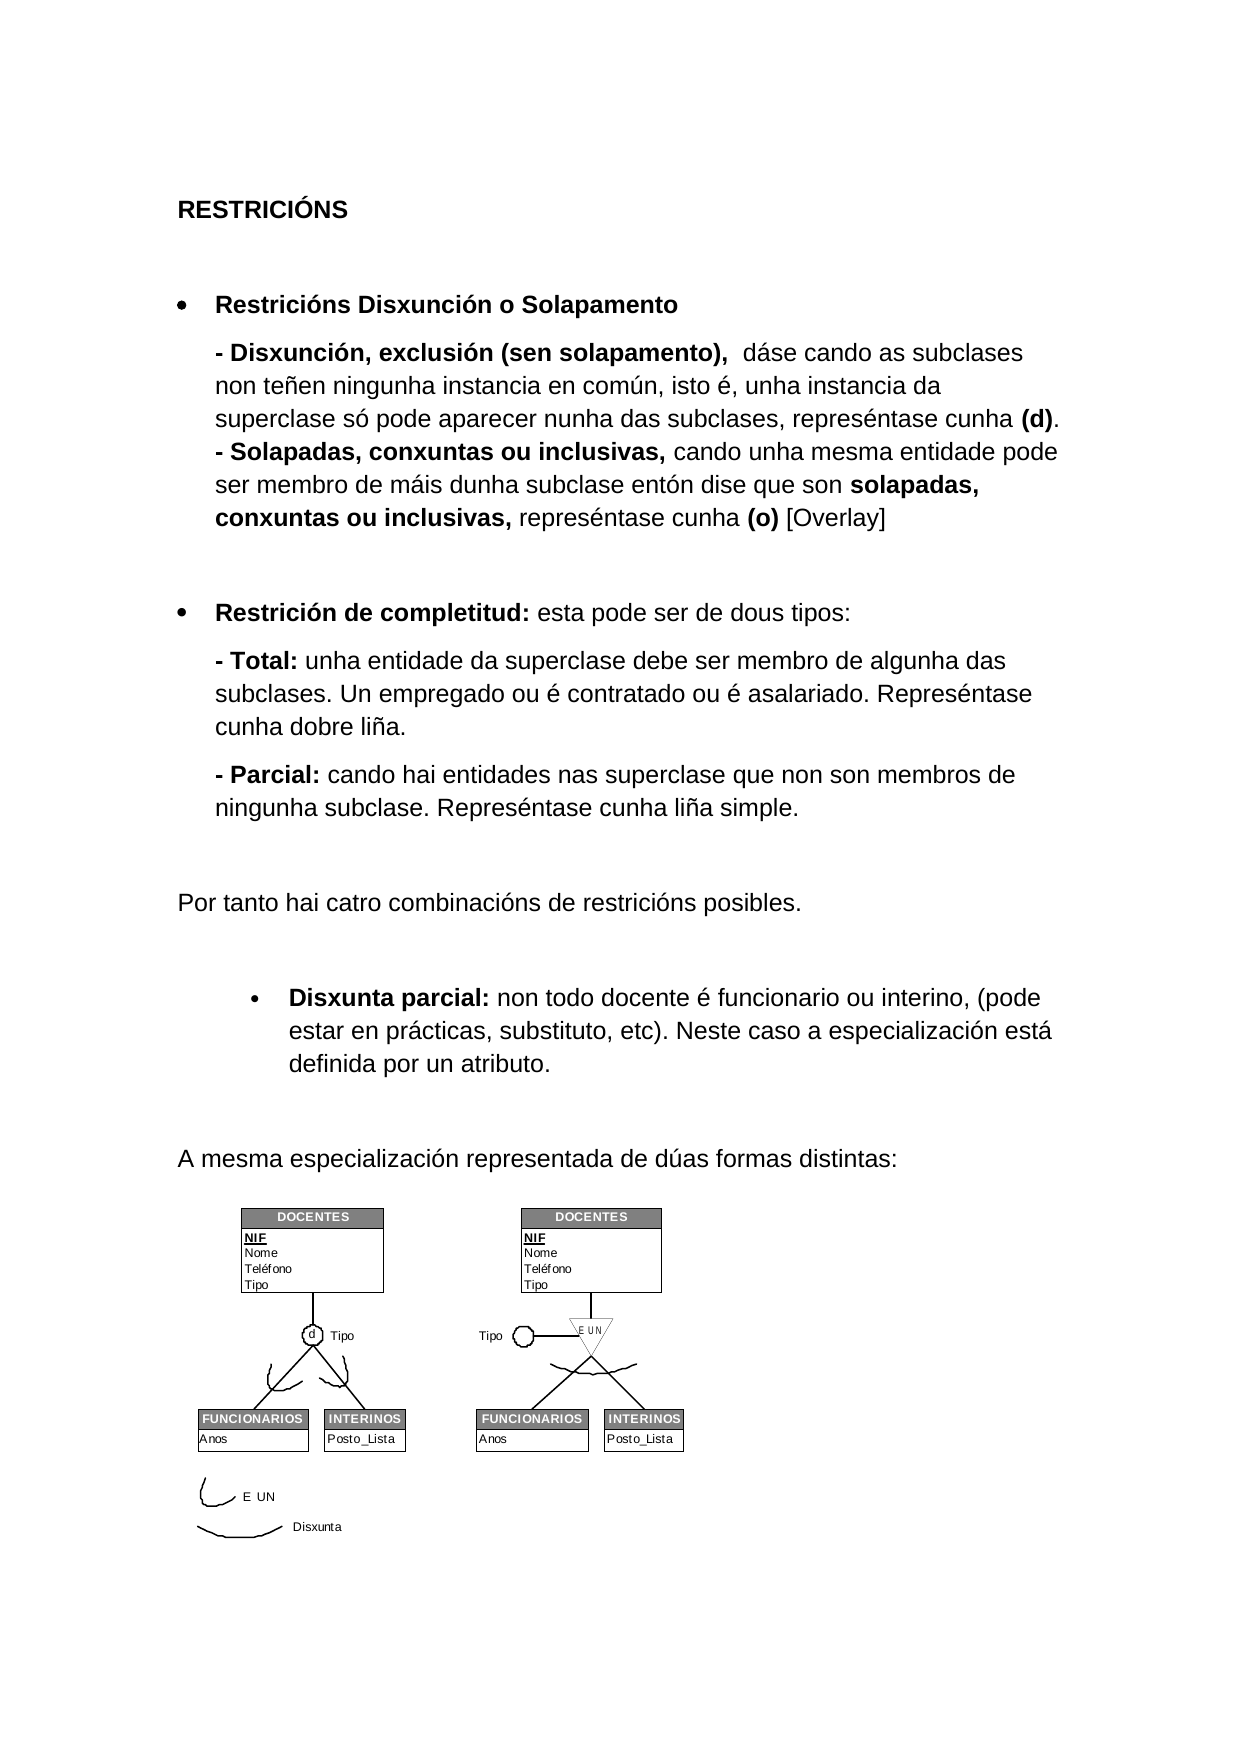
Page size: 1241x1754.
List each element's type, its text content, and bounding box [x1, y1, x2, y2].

list - Total: unha entidade da superclase debe ser membro de algunha das subclases. Un empregado ou é contratado ou é asalariado. Represéntase cunha dobre liña. [177, 646, 1063, 741]
list Restricións Disxunción o Solapamento [177, 290, 1063, 319]
list - Parcial: cando hai entidades nas superclase que non son membros de ningunha subclase. Represéntase cunha liña simple. [177, 760, 1063, 822]
text A mesma especialización representada de dúas formas distintas: [177, 1144, 1063, 1173]
text Por tanto hai catro combinacións de restricións posibles. [177, 888, 1063, 917]
list - Disxunción, exclusión (sen solapamento), dáse cando as subclases non teñen ningunha instancia en común, isto é, unha instancia da superclase só pode aparecer nunha das subclases, represéntase cunha (d). - Solapadas, conxuntas ou inclusivas, cando unha mesma entidade pode ser membro de máis dunha subclase entón dise que son solapadas, conxuntas ou inclusivas, represéntase cunha (o) [Overlay] [177, 338, 1063, 532]
text RESTRICIÓNS [177, 195, 1063, 224]
list Disxunta parcial: non todo docente é funcionario ou interino, (pode estar en prácticas, substituto, etc). Neste caso a especialización está definida por un atributo. [251, 983, 1063, 1078]
list Restrición de completitud: esta pode ser de dous tipos: [177, 598, 1063, 627]
